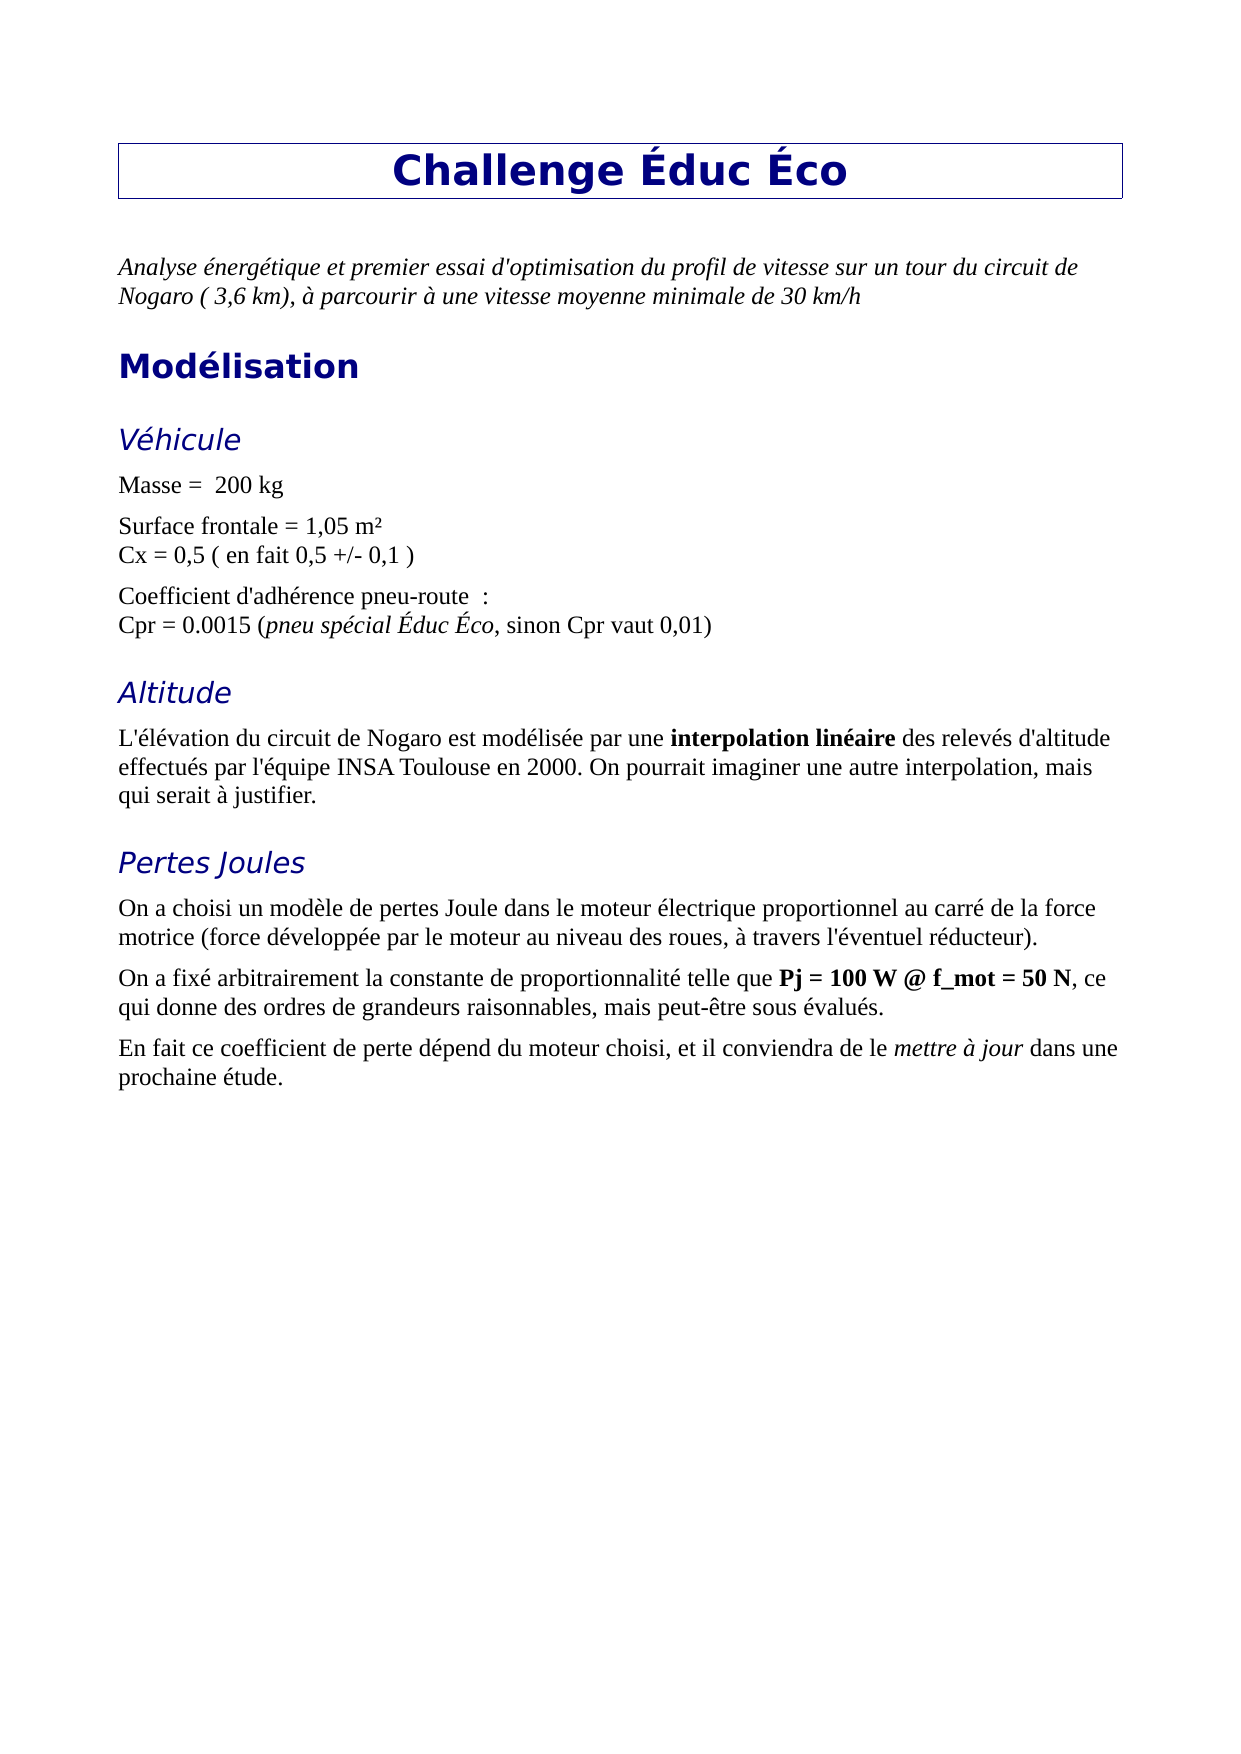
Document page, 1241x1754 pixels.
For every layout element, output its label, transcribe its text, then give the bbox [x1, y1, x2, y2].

subtitle Altitude [118, 676, 1122, 710]
text Coefficient d'adhérence pneu-route : Cpr = 0.0015 (pneu spécial Éduc Éco, sinon Cpr vaut 0,01) [118, 581, 1122, 639]
subtitle Véhicule [118, 424, 1122, 458]
text L'élévation du circuit de Nogaro est modélisée par une interpolation linéaire des relevés d'altitude effectués par l'équipe INSA Toulouse en 2000. On pourrait imaginer une autre interpolation, mais qui serait à justifier. [118, 723, 1122, 809]
subtitle Modélisation [118, 347, 1122, 386]
text En fait ce coefficient de perte dépend du moteur choisi, et il conviendra de le mettre à jour dans une prochaine étude. [118, 1033, 1122, 1091]
text On a choisi un modèle de pertes Joule dans le moteur électrique proportionnel au carré de la force motrice (force développée par le moteur au niveau des roues, à travers l'éventuel réducteur). [118, 893, 1122, 951]
subtitle Challenge Éduc Éco [119, 144, 1122, 198]
subtitle Pertes Joules [118, 847, 1122, 881]
text Analyse énergétique et premier essai d'optimisation du profil de vitesse sur un tour du circuit de Nogaro ( 3,6 km), à parcourir à une vitesse moyenne minimale de 30 km/h [118, 252, 1122, 310]
text Surface frontale = 1,05 m² Cx = 0,5 ( en fait 0,5 +/- 0,1 ) [118, 511, 1122, 569]
text Masse = 200 kg [118, 470, 1122, 499]
text On a fixé arbitrairement la constante de proportionnalité telle que Pj = 100 W @ f_mot = 50 N, ce qui donne des ordres de grandeurs raisonnables, mais peut-être sous évalués. [118, 963, 1122, 1021]
